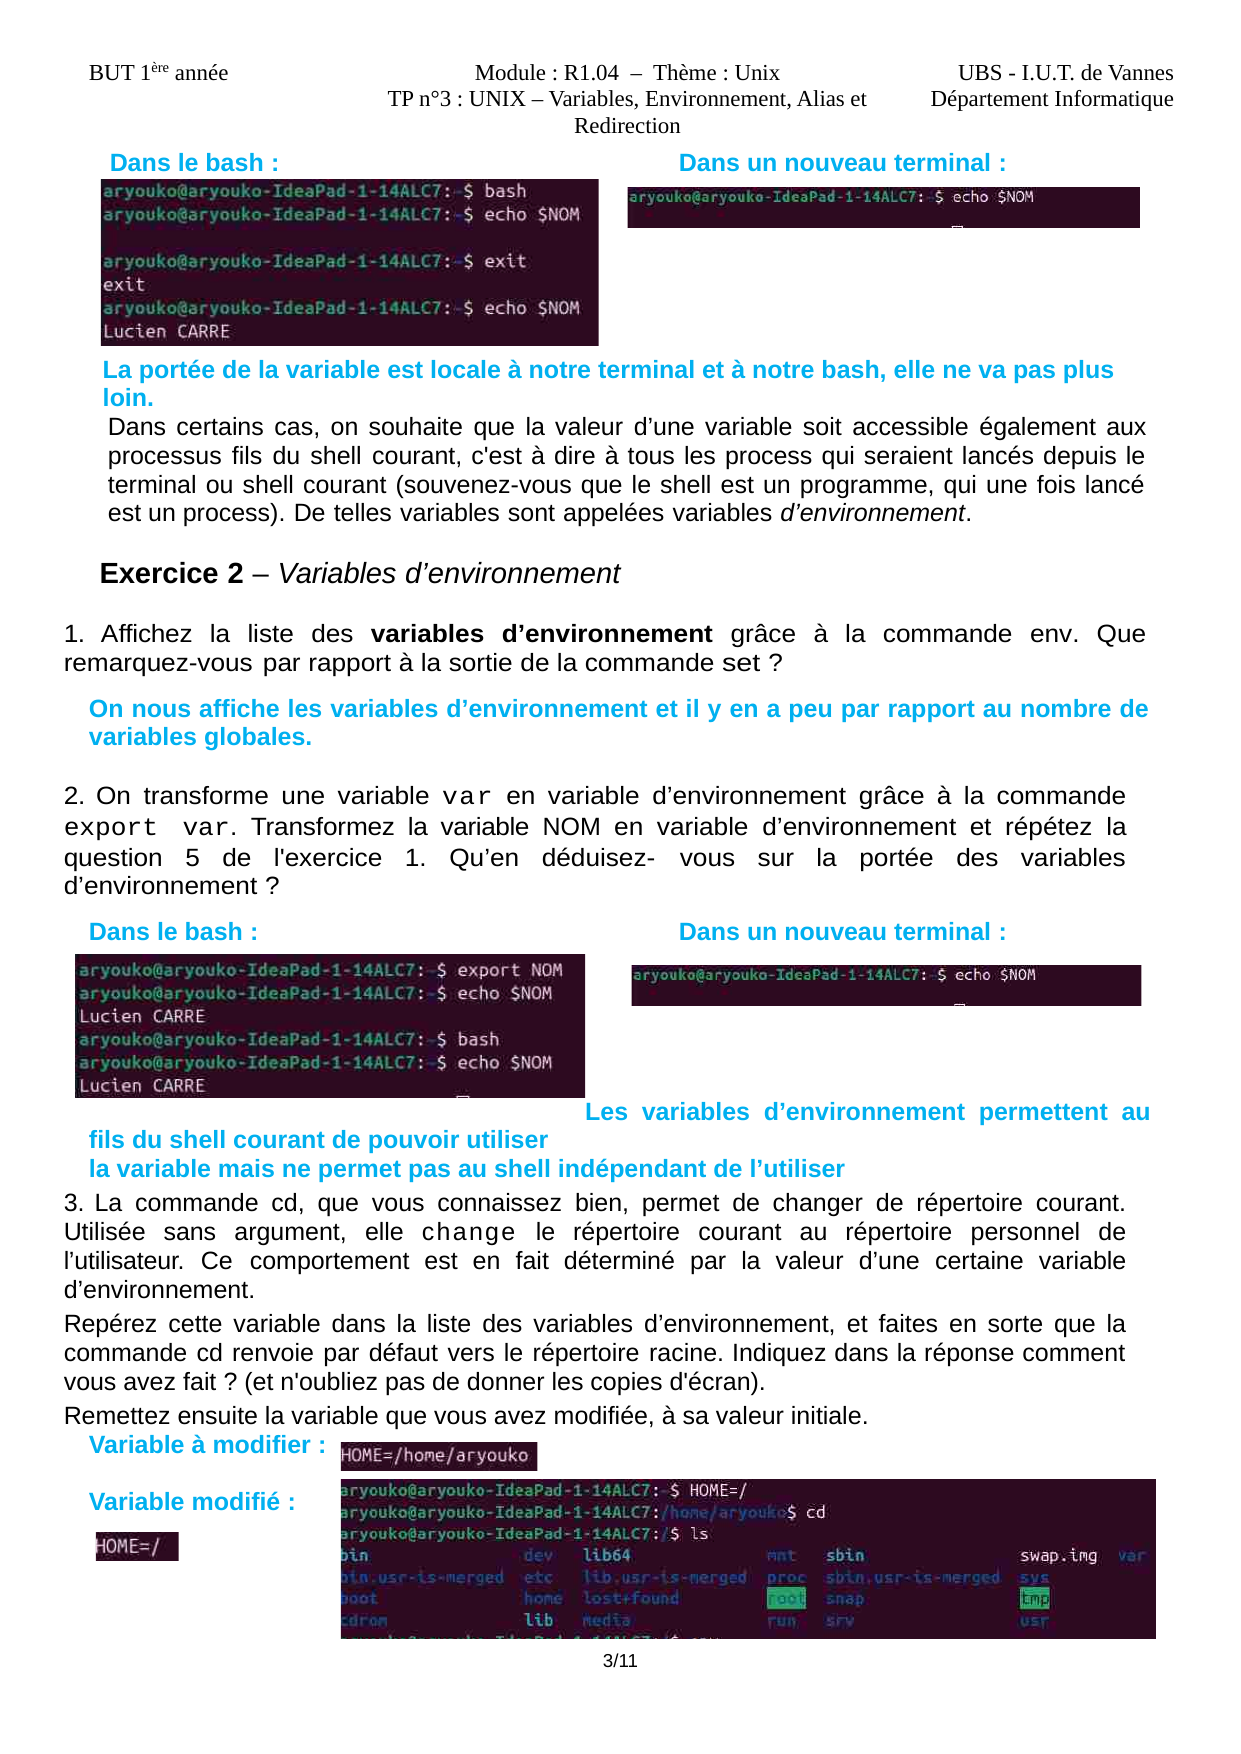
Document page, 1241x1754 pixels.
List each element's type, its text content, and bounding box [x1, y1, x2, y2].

text Les variables d’environnement permettent au fils du shell courant de pouvoir utiliser [89, 1097, 1151, 1154]
text On nous affiche les variables d’environnement et il y en a peu par rapport au nombre de variables globales. [89, 694, 1151, 751]
text La portée de la variable est locale à notre terminal et à notre bash, elle ne va pas plus [89, 355, 1151, 383]
picture [95, 1532, 179, 1561]
text Variable modifié : [89, 1487, 340, 1516]
text la variable mais ne permet pas au shell indépendant de l’utiliser [89, 1154, 1151, 1183]
text 2. On transforme une variable var en variable d’environnement grâce à la commande export var. Transformez la variable NOM en variable d’environnement et répétez la question 5 de l'exercice 1. Qu’en déduisez- vous sur la portée des variables d’environnement ? [63, 781, 1126, 900]
picture [100, 179, 599, 346]
text Dans le bash : Dans un nouveau terminal : [89, 917, 1151, 946]
text 1. Affichez la liste des variables d’environnement grâce à la commande env. Que remarquez-vous par rapport à la sortie de la commande set ? [63, 619, 1147, 677]
picture [627, 187, 1140, 228]
picture [631, 965, 1142, 1006]
text 3. La commande cd, que vous connaissez bien, permet de changer de répertoire courant. Utilisée sans argument, elle change le répertoire courant au répertoire personnel de l’utilisateur. Ce comportement est en fait déterminé par la valeur d’une certaine variable d’environnement. [63, 1188, 1126, 1303]
text Repérez cette variable dans la liste des variables d’environnement, et faites en sorte que la commande cd renvoie par défaut vers le répertoire racine. Indiquez dans la réponse comment vous avez fait ? (et n'oubliez pas de donner les copies d'écran). [63, 1309, 1126, 1395]
text Dans le bash : Dans un nouveau terminal : [89, 148, 1151, 177]
text Dans certains cas, on souhaite que la valeur d’une variable soit accessible également aux processus fils du shell courant, c'est à dire à tous les process qui seraient lancés depuis le terminal ou shell courant (souvenez-vous que le shell est un programme, qui une fois lancé est un process). De telles variables sont appelées variables d’environnement. [108, 412, 1147, 527]
text loin. [89, 383, 1151, 412]
picture [340, 1442, 538, 1471]
text Remettez ensuite la variable que vous avez modifiée, à sa valeur initiale. [63, 1401, 1126, 1430]
picture [75, 954, 586, 1098]
picture [340, 1479, 1156, 1639]
text Variable à modifier : [89, 1430, 1151, 1458]
text Exercice 2 – Variables d’environnement [99, 556, 1151, 589]
